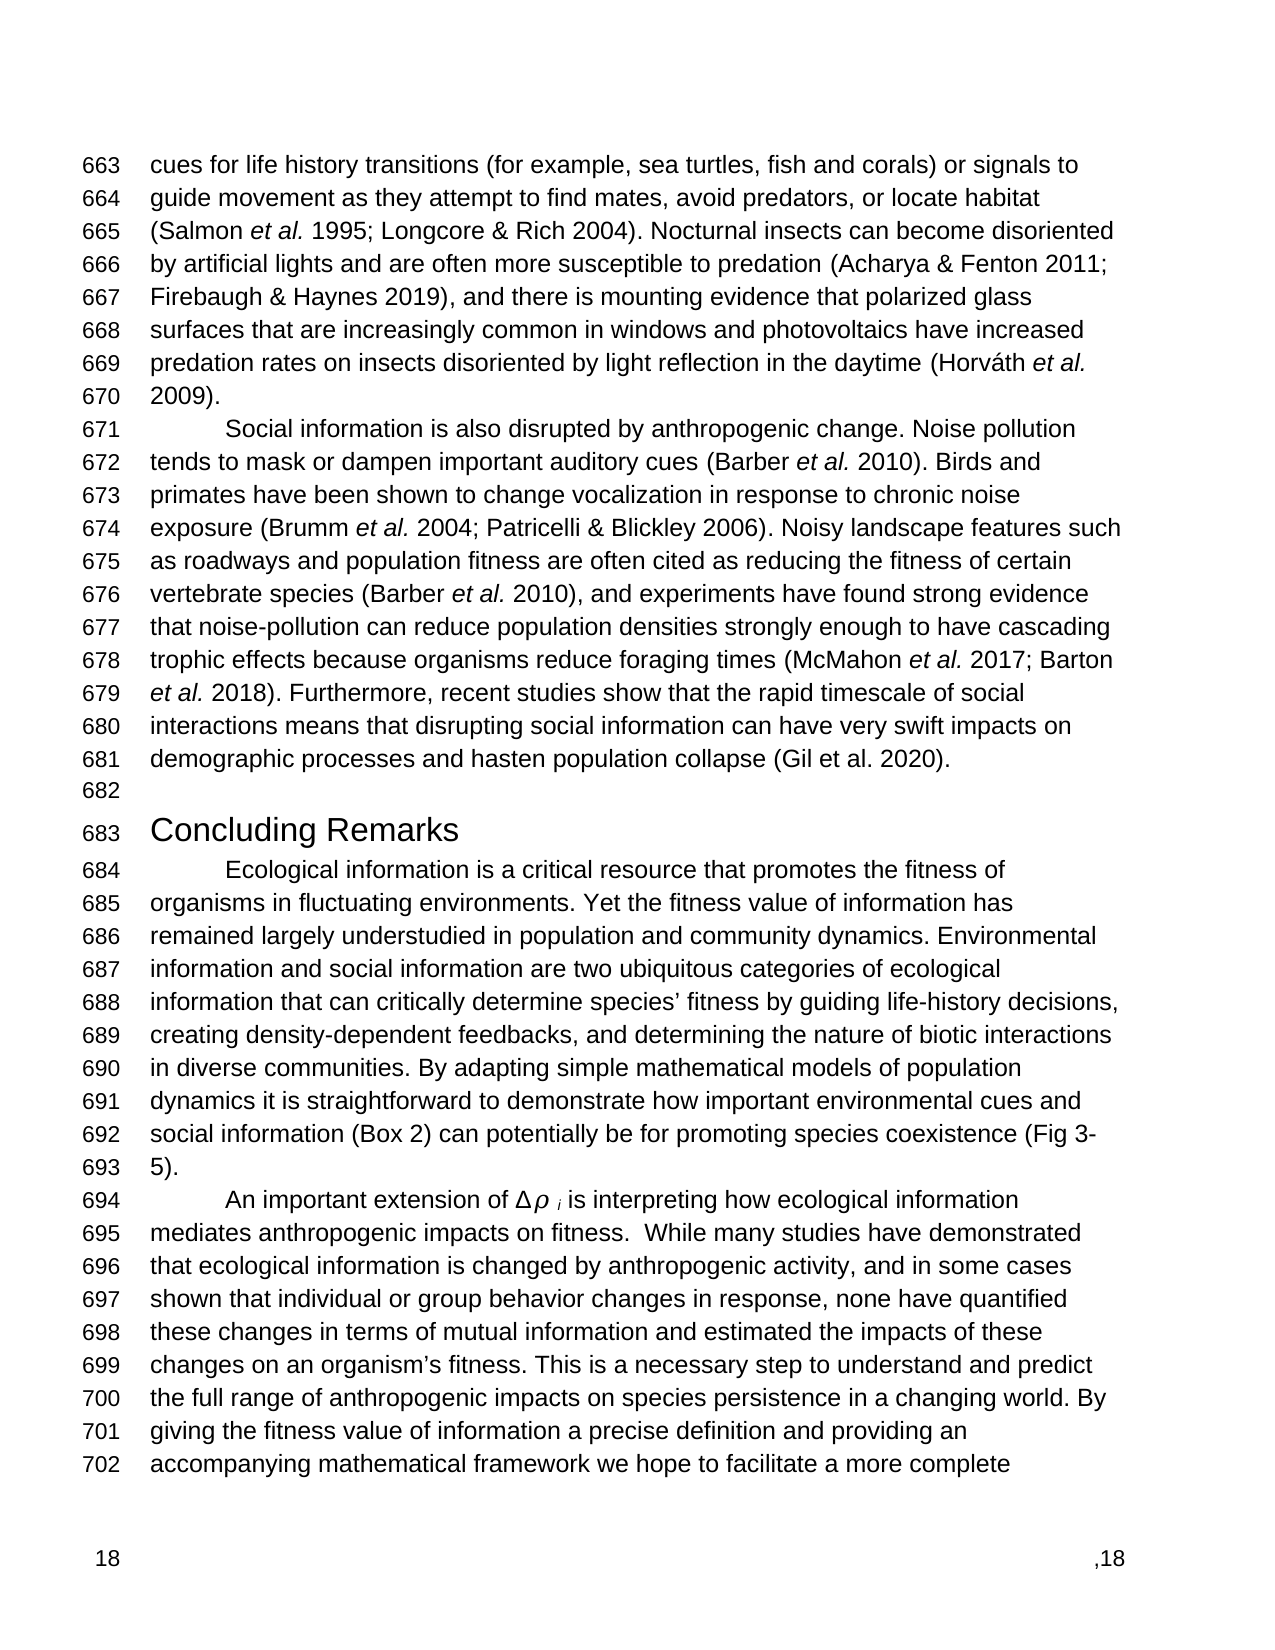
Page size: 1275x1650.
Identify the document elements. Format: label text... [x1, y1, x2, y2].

text cues for life history transitions (for example, sea turtles, fish and corals) or signals to guide movement as they attempt to find mates, avoid predators, or locate habitat (Salmon et al. 1995; Longcore & Rich 2004). Nocturnal insects can become disoriented by artificial lights and are often more susceptible to predation (Acharya & Fenton 2011; Firebaugh & Haynes 2019), and there is mounting evidence that polarized glass surfaces that are increasingly common in windows and photovoltaics have increased predation rates on insects disoriented by light reflection in the daytime (Horváth et al. 2009). [150, 150, 1125, 410]
text Concluding Remarks [150, 810, 1125, 849]
text Ecological information is a critical resource that promotes the fitness of organisms in fluctuating environments. Yet the fitness value of information has remained largely understudied in population and community dynamics. Environmental information and social information are two ubiquitous categories of ecological information that can critically determine species’ fitness by guiding life-history decisions, creating density-dependent feedbacks, and determining the nature of biotic interactions in diverse communities. By adapting simple mathematical models of population dynamics it is straightforward to demonstrate how important environmental cues and social information (Box 2) can potentially be for promoting species coexistence (Fig 3-5). [150, 854, 1125, 1181]
text An important extension of Δ𝜌 i is interpreting how ecological information mediates anthropogenic impacts on fitness. While many studies have demonstrated that ecological information is changed by anthropogenic activity, and in some cases shown that individual or group behavior changes in response, none have quantified these changes in terms of mutual information and estimated the impacts of these changes on an organism’s fitness. This is a necessary step to understand and predict the full range of anthropogenic impacts on species persistence in a changing world. By giving the fitness value of information a precise definition and providing an accompanying mathematical framework we hope to facilitate a more complete [150, 1185, 1125, 1478]
text Social information is also disrupted by anthropogenic change. Noise pollution tends to mask or dampen important auditory cues (Barber et al. 2010). Birds and primates have been shown to change vocalization in response to chronic noise exposure (Brumm et al. 2004; Patricelli & Blickley 2006). Noisy landscape features such as roadways and population fitness are often cited as reducing the fitness of certain vertebrate species (Barber et al. 2010), and experiments have found strong evidence that noise-pollution can reduce population densities strongly enough to have cascading trophic effects because organisms reduce foraging times (McMahon et al. 2017; Barton et al. 2018). Furthermore, recent studies show that the rapid timescale of social interactions means that disrupting social information can have very swift impacts on demographic processes and hasten population collapse (Gil et al. 2020). [150, 414, 1125, 773]
